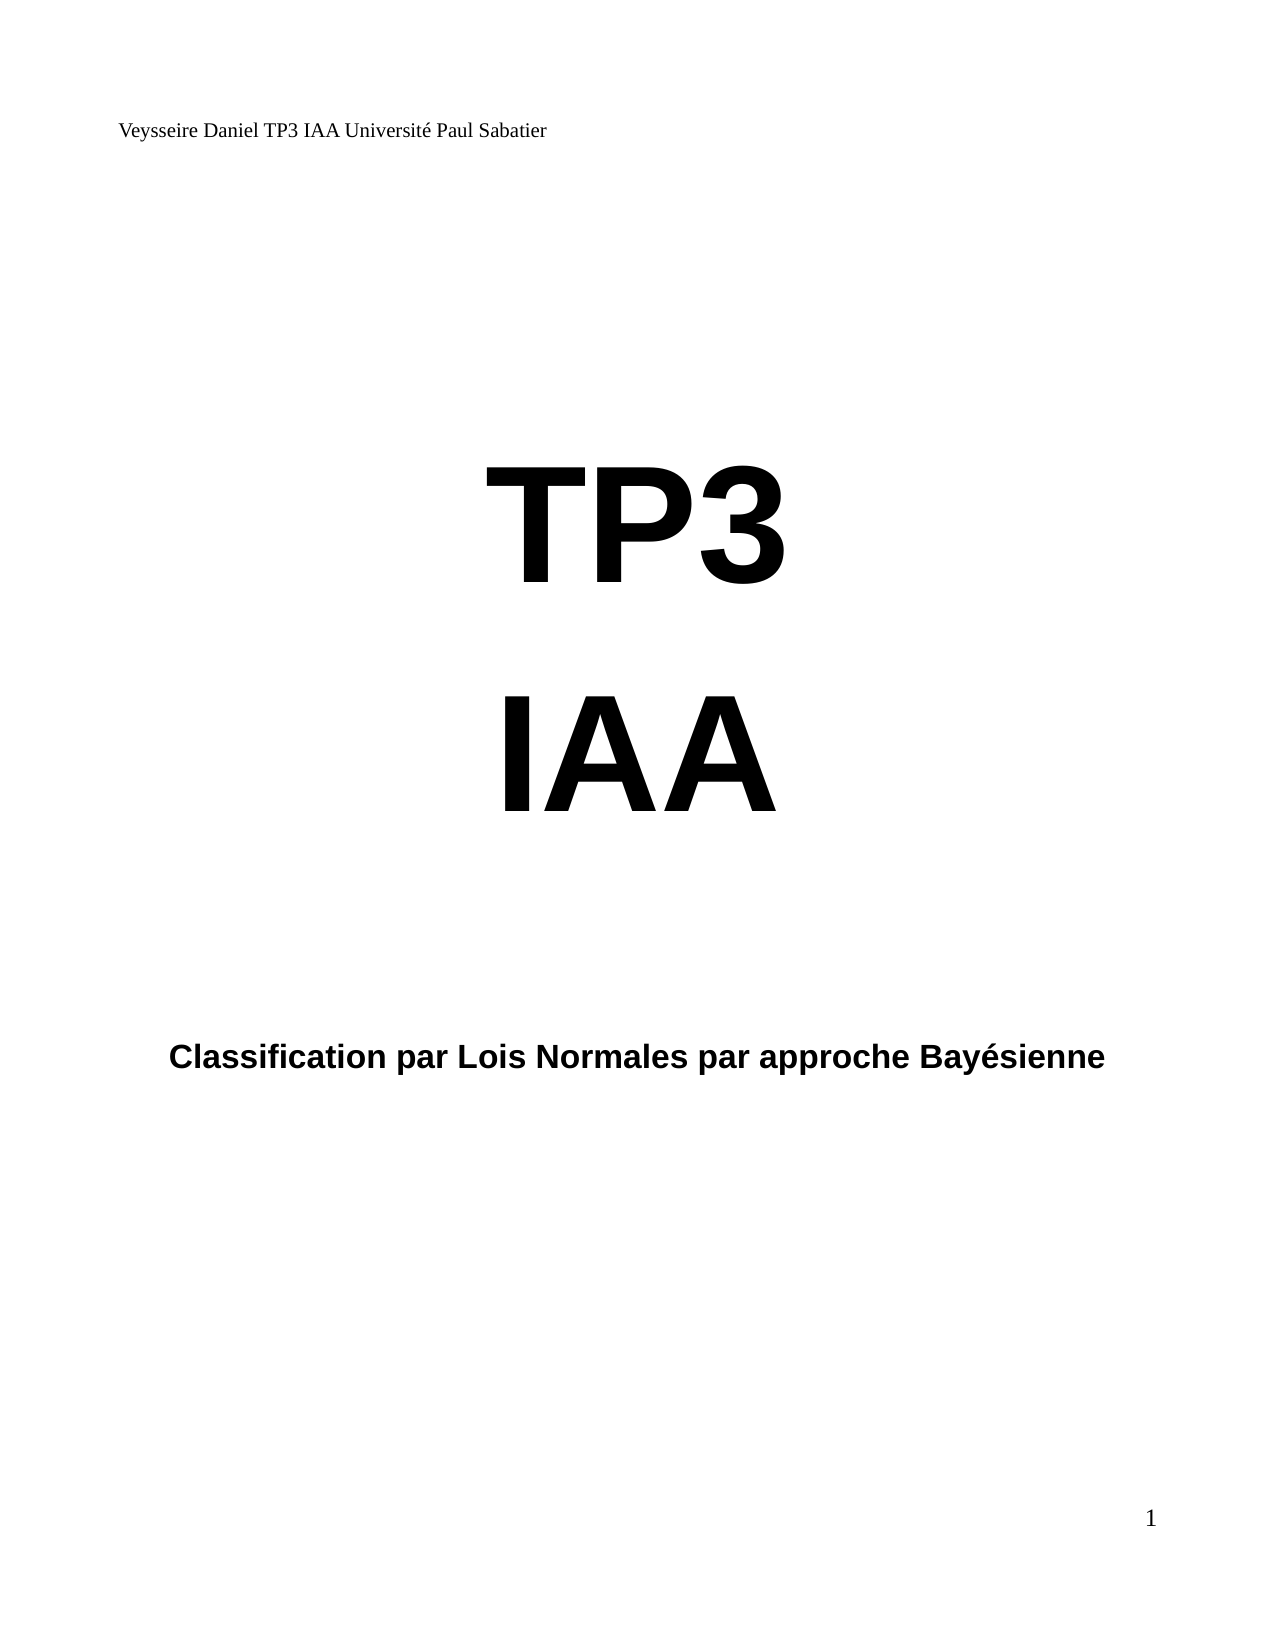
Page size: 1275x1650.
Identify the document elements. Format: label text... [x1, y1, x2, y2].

subtitle IAA [118, 655, 1157, 847]
subtitle Classification par Lois Normales par approche Bayésienne [118, 1036, 1157, 1075]
subtitle TP3 [118, 426, 1157, 617]
